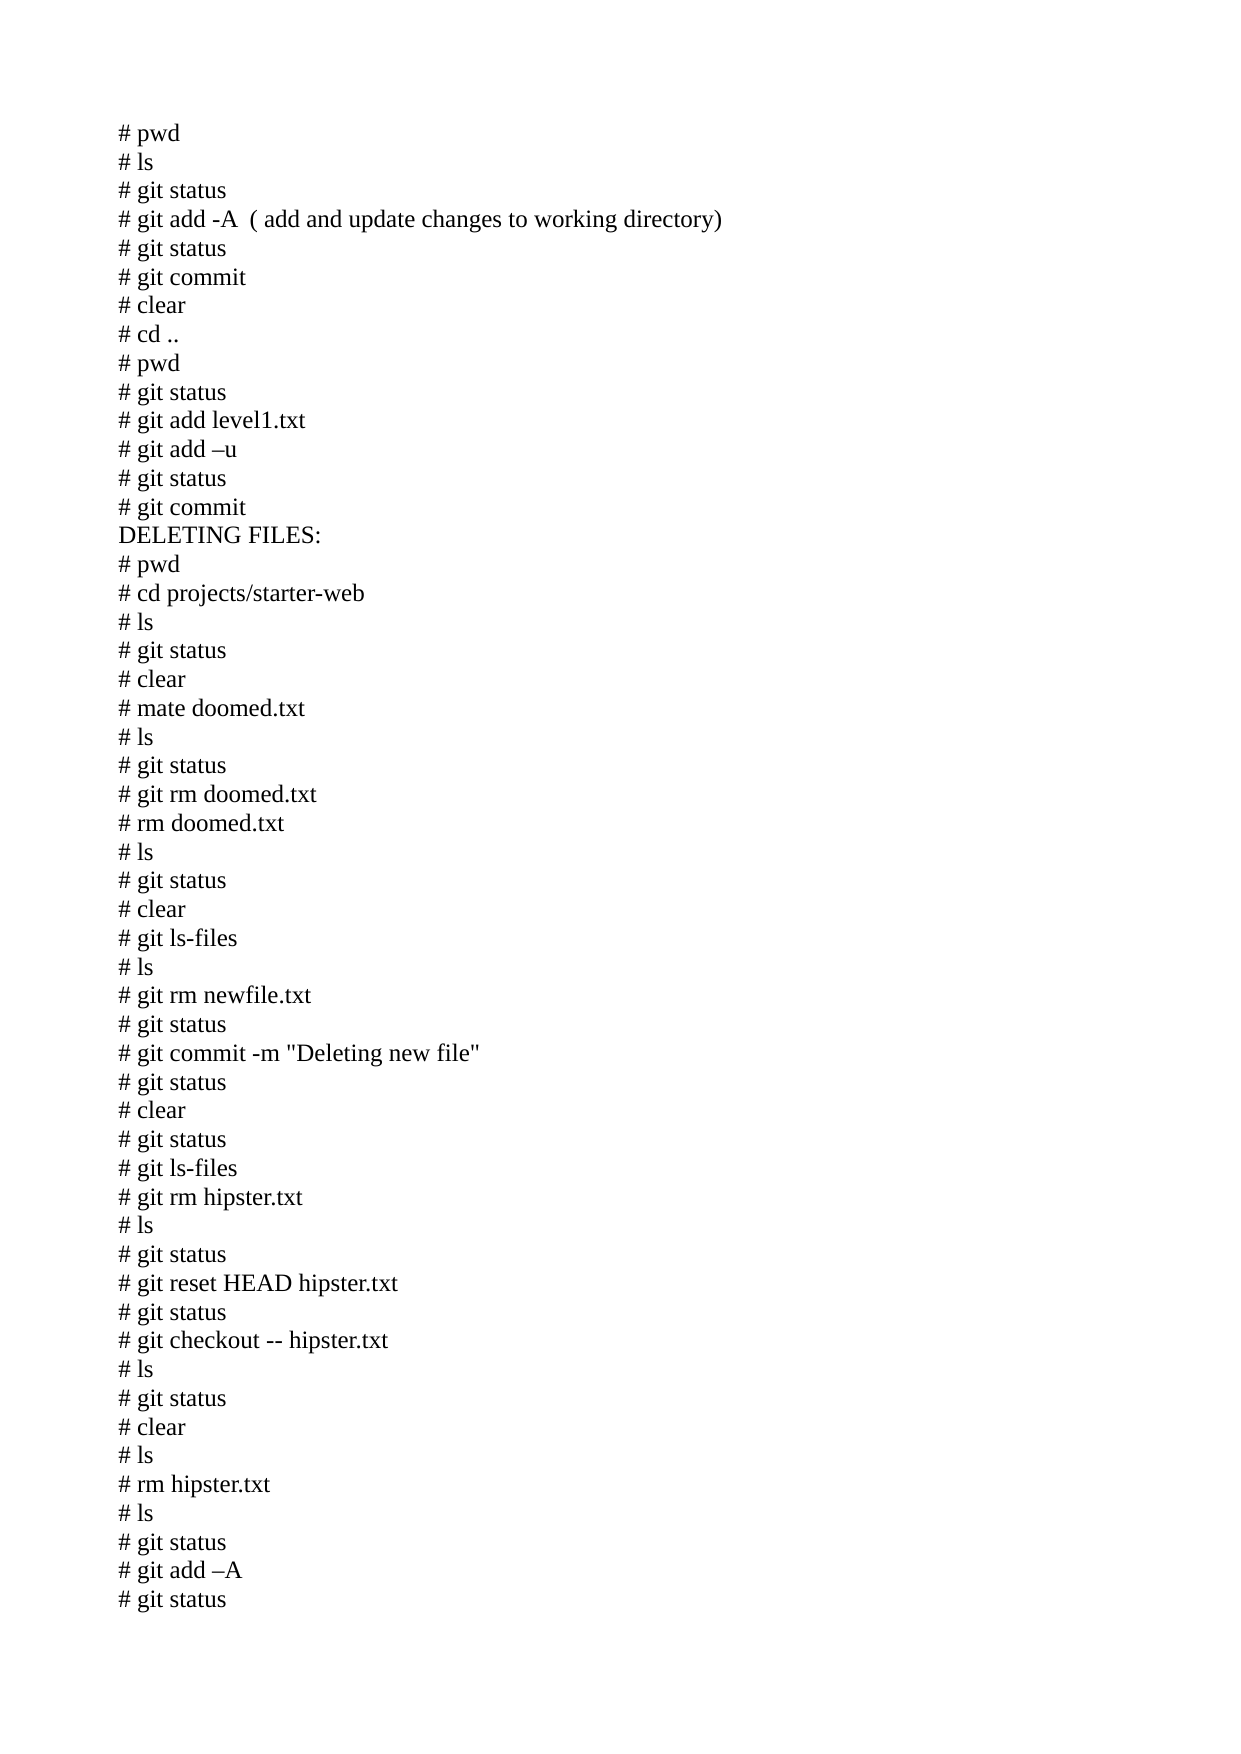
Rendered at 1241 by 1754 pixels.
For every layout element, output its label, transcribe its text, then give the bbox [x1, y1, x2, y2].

text # git reset HEAD hipster.txt [118, 1268, 1122, 1297]
text # git add –A [118, 1556, 1122, 1584]
text # git status [118, 866, 1122, 894]
text # git commit [118, 262, 1122, 291]
text # git status [118, 1009, 1122, 1038]
text # git checkout -- hipster.txt [118, 1326, 1122, 1354]
text # git status [118, 1584, 1122, 1613]
text # clear [118, 291, 1122, 319]
text # git add -A ( add and update changes to working directory) [118, 204, 1122, 233]
text # ls [118, 952, 1122, 981]
text # clear [118, 1096, 1122, 1124]
text # ls [118, 1441, 1122, 1469]
text # git rm hipster.txt [118, 1182, 1122, 1211]
text # git status [118, 751, 1122, 779]
text # git ls-files [118, 923, 1122, 952]
text # ls [118, 1211, 1122, 1239]
text # rm doomed.txt [118, 808, 1122, 837]
text # git status [118, 1297, 1122, 1326]
text # git rm newfile.txt [118, 981, 1122, 1009]
text # cd projects/starter-web [118, 578, 1122, 607]
text # ls [118, 722, 1122, 751]
text # git add –u [118, 434, 1122, 463]
text # git ls-files [118, 1153, 1122, 1182]
text # ls [118, 147, 1122, 176]
text # cd .. [118, 319, 1122, 348]
text # git status [118, 1124, 1122, 1153]
text # ls [118, 1354, 1122, 1383]
text # git rm doomed.txt [118, 779, 1122, 808]
text # git status [118, 636, 1122, 664]
text # clear [118, 1412, 1122, 1441]
text # git status [118, 233, 1122, 262]
text # mate doomed.txt [118, 693, 1122, 722]
text # ls [118, 607, 1122, 636]
text # ls [118, 837, 1122, 866]
text # git status [118, 377, 1122, 406]
text # git status [118, 176, 1122, 204]
text # git status [118, 1067, 1122, 1096]
text # git status [118, 1383, 1122, 1412]
text # rm hipster.txt [118, 1469, 1122, 1498]
text # git status [118, 1239, 1122, 1268]
text # pwd [118, 348, 1122, 377]
text DELETING FILES: [118, 521, 1122, 549]
text # ls [118, 1498, 1122, 1527]
text # clear [118, 664, 1122, 693]
text # pwd [118, 549, 1122, 578]
text # git commit [118, 492, 1122, 521]
text # git commit -m "Deleting new file" [118, 1038, 1122, 1067]
text # git add level1.txt [118, 406, 1122, 434]
text # git status [118, 463, 1122, 492]
text # clear [118, 894, 1122, 923]
text # pwd [118, 118, 1122, 147]
text # git status [118, 1527, 1122, 1556]
